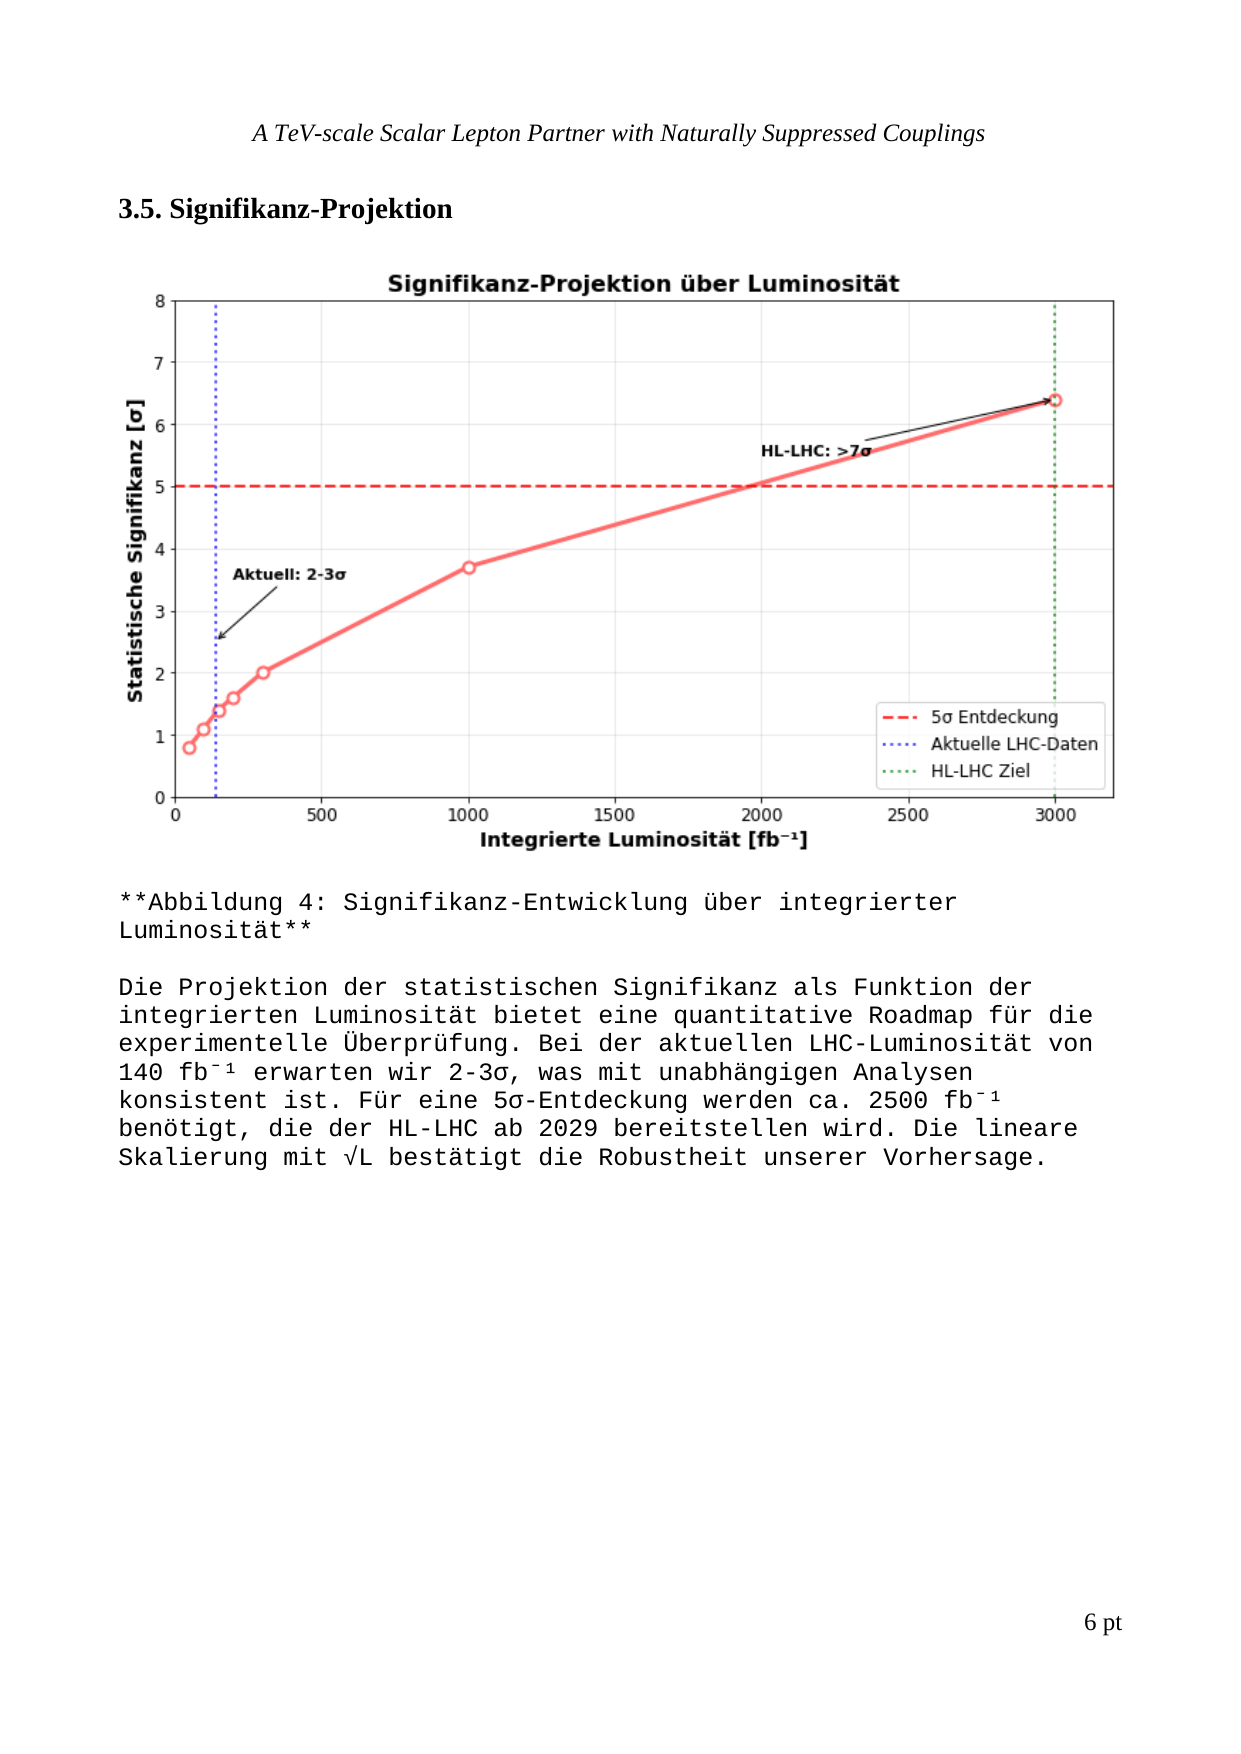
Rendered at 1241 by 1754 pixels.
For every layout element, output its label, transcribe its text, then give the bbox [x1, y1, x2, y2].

text **Abbildung 4: Signifikanz-Entwicklung über integrierter Luminosität** [118, 889, 1122, 946]
picture [118, 265, 1123, 861]
subtitle 3.5. Signifikanz-Projektion [118, 191, 1122, 224]
text Die Projektion der statistischen Signifikanz als Funktion der integrierten Luminosität bietet eine quantitative Roadmap für die experimentelle Überprüfung. Bei der aktuellen LHC-Luminosität von 140 fb⁻¹ erwarten wir 2-3σ, was mit unabhängigen Analysen konsistent ist. Für eine 5σ-Entdeckung werden ca. 2500 fb⁻¹ benötigt, die der HL-LHC ab 2029 bereitstellen wird. Die lineare Skalierung mit √L bestätigt die Robustheit unserer Vorhersage. [118, 974, 1122, 1172]
